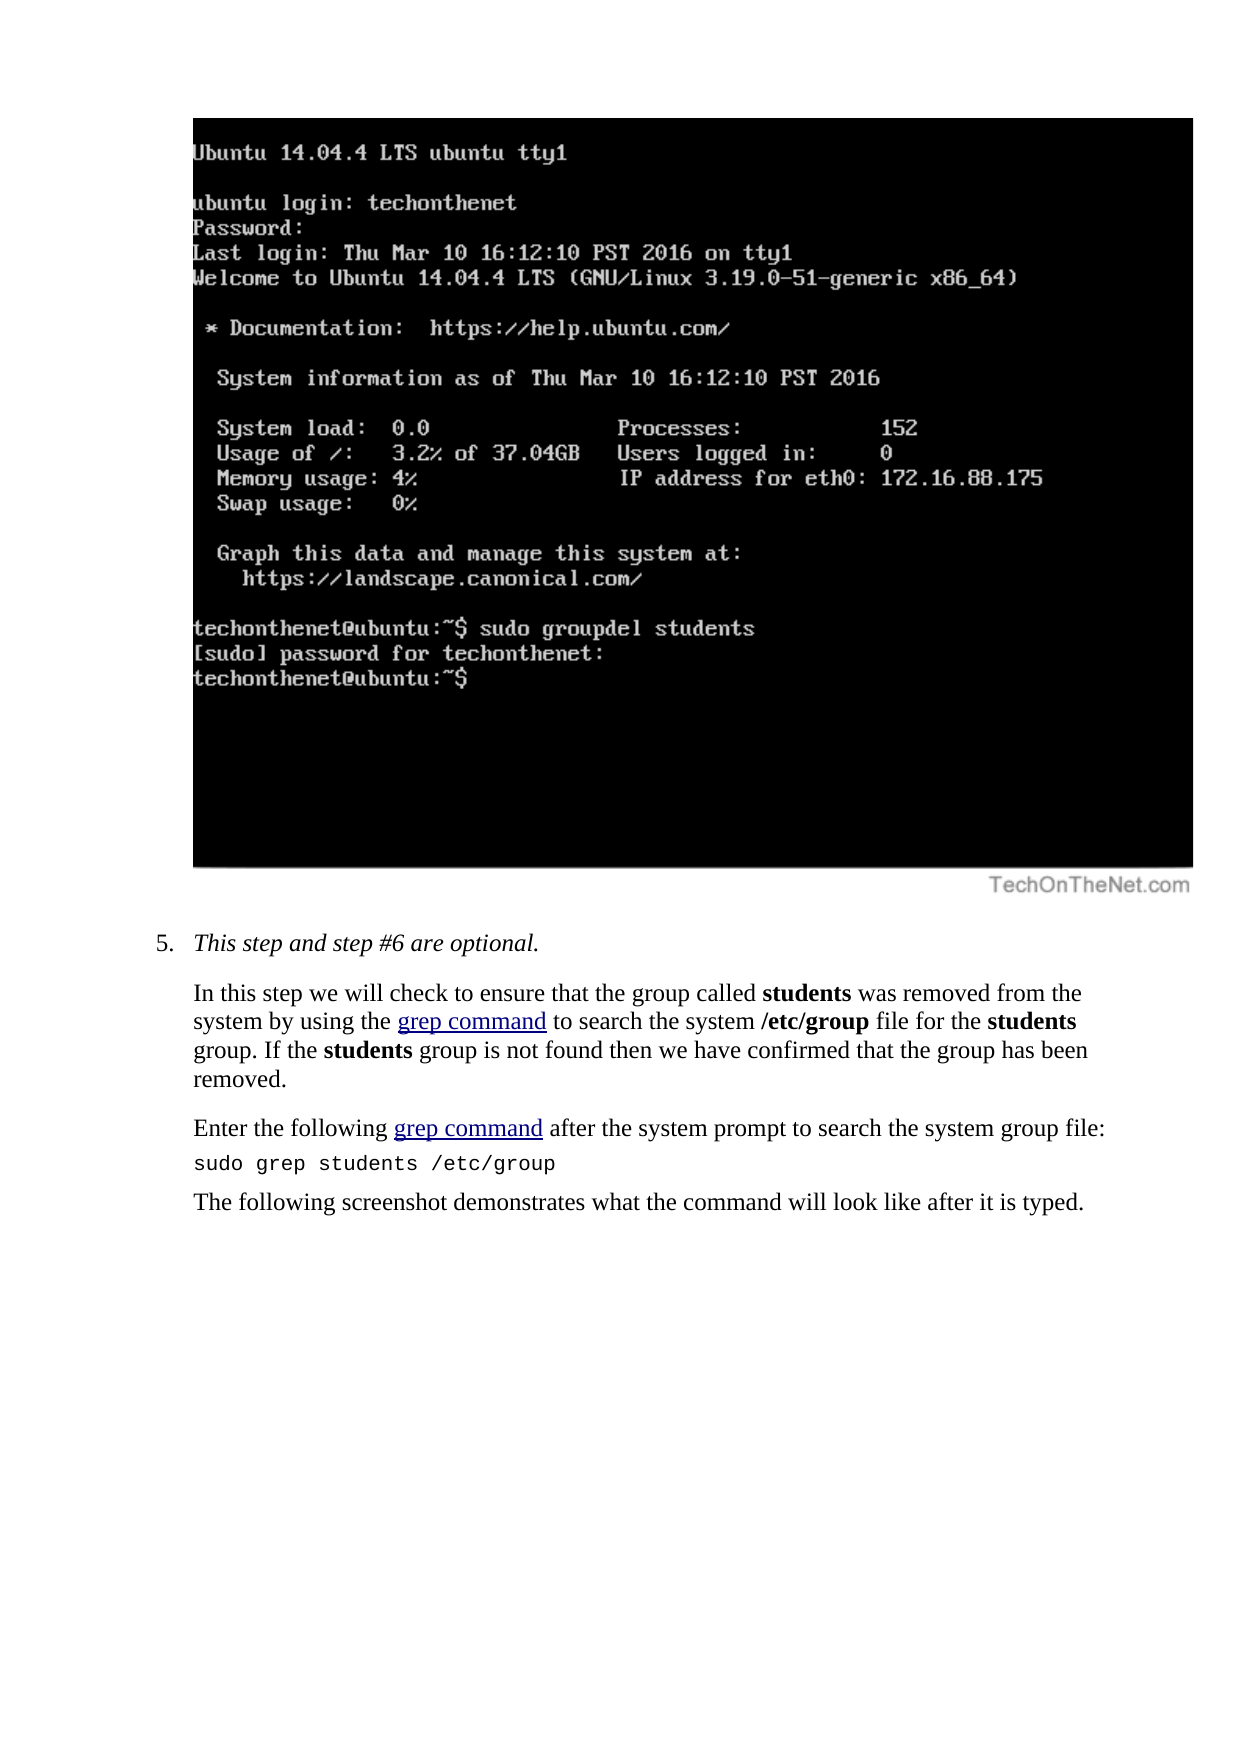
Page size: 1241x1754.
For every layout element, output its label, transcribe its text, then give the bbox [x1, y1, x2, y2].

text The following screenshot demonstrates what the command will look like after it is typed. [193, 1187, 1122, 1215]
list This step and step #6 are optional. [156, 928, 1122, 957]
text sudo grep students /etc/group [193, 1153, 1122, 1176]
text In this step we will check to ensure that the group called students was removed from the system by using the grep command to search the system /etc/group file for the students group. If the students group is not found then we have confirmed that the group has been removed. [193, 978, 1122, 1093]
text Enter the following grep command after the system prompt to search the system group file: [193, 1113, 1122, 1142]
